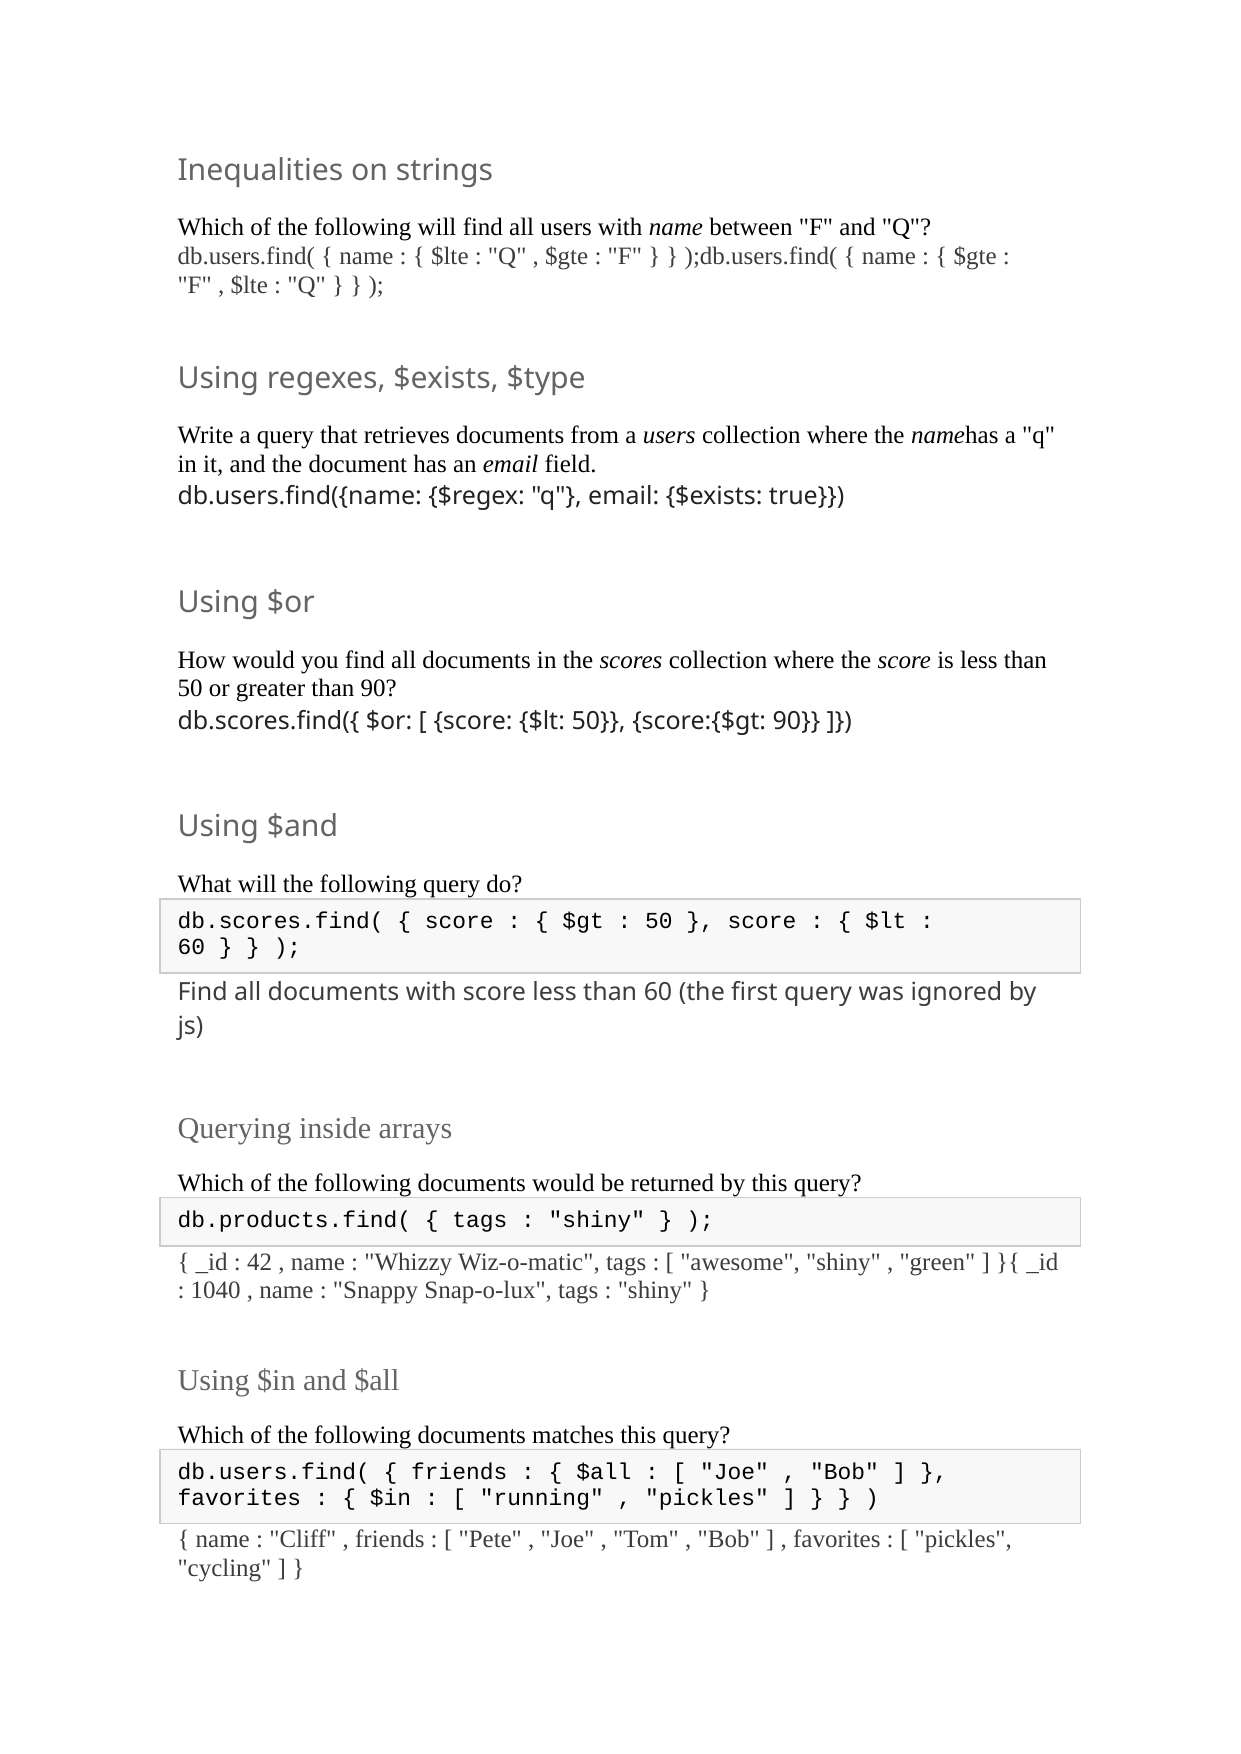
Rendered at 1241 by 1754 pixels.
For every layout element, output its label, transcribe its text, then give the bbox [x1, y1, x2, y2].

text { _id : 42 , name : "Whizzy Wiz-o-matic", tags : [ "awesome", "shiny" , "green" ] }{ _id : 1040 , name : "Snappy Snap-o-lux", tags : "shiny" } [177, 1247, 1063, 1362]
text Write a query that retrieves documents from a users collection where the namehas a "q" in it, and the document has an email field. [177, 421, 1063, 478]
text What will the following query do? [177, 869, 1063, 898]
text db.scores.find( { score : { $gt : 50 }, score : { $lt : 60 } } ); [161, 900, 1080, 972]
text db.users.find({name: {$regex: "q"}, email: {$exists: true}}) [177, 478, 1063, 580]
text Which of the following documents would be returned by this query? [177, 1168, 1063, 1197]
text db.products.find( { tags : "shiny" } ); [161, 1198, 1080, 1245]
text db.users.find( { friends : { $all : [ "Joe" , "Bob" ] }, favorites : { $in : [ "running" , "pickles" ] } } ) [161, 1450, 1080, 1523]
text db.scores.find({ $or: [ {score: {$lt: 50}}, {score:{$gt: 90}} ]}) [177, 702, 1063, 804]
subtitle Using $or [177, 580, 1063, 621]
text Find all documents with score less than 60 (the first query was ignored by js) [177, 974, 1063, 1110]
subtitle Using regexes, $exists, $type [177, 356, 1063, 397]
subtitle Querying inside arrays [177, 1110, 1063, 1144]
subtitle Using $and [177, 804, 1063, 846]
text Which of the following documents matches this query? [177, 1420, 1063, 1448]
subtitle Using $in and $all [177, 1362, 1063, 1396]
text How would you find all documents in the scores collection where the score is less than 50 or greater than 90? [177, 645, 1063, 702]
text Which of the following will find all users with name between "F" and "Q"? [177, 212, 1063, 241]
text db.users.find( { name : { $lte : "Q" , $gte : "F" } } );db.users.find( { name : { $gte : "F" , $lte : "Q" } } ); [177, 241, 1063, 356]
subtitle Inequalities on strings [177, 148, 1063, 189]
text { name : "Cliff" , friends : [ "Pete" , "Joe" , "Tom" , "Bob" ] , favorites : [ "pickles", "cycling" ] } [177, 1524, 1063, 1582]
